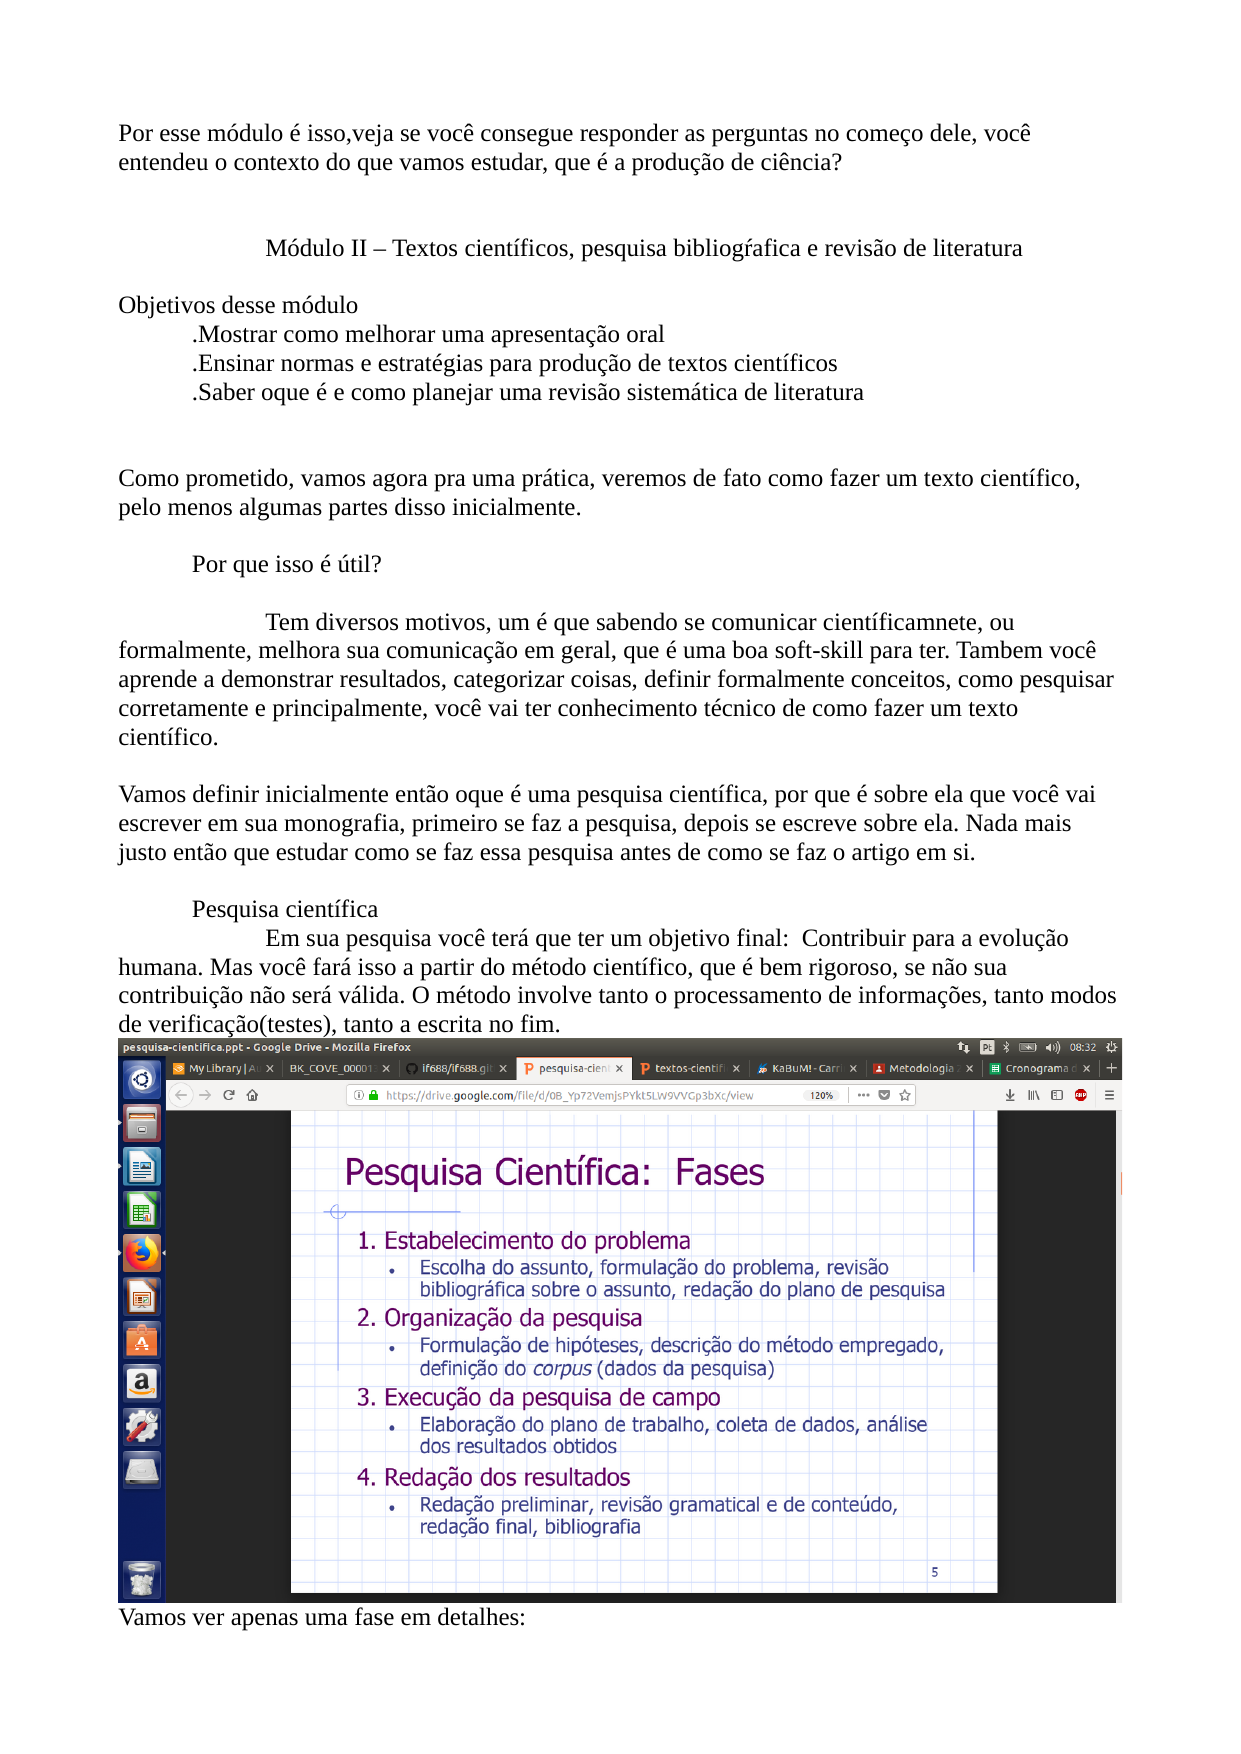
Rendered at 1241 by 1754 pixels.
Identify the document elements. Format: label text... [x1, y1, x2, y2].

picture [118, 1038, 1123, 1603]
text Vamos ver apenas uma fase em detalhes: [118, 1603, 1122, 1631]
text Como prometido, vamos agora pra uma prática, veremos de fato como fazer um texto científico, pelo menos algumas partes disso inicialmente. [118, 463, 1122, 521]
text .Saber oque é e como planejar uma revisão sistemática de literatura [118, 377, 1122, 406]
text .Ensinar normas e estratégias para produção de textos científicos [118, 348, 1122, 377]
text Módulo II – Textos científicos, pesquisa bibliogŕafica e revisão de literatura [118, 233, 1122, 262]
text Objetivos desse módulo [118, 291, 1122, 319]
text Por esse módulo é isso,veja se você consegue responder as perguntas no começo dele, você entendeu o contexto do que vamos estudar, que é a produção de ciência? [118, 118, 1122, 176]
text Tem diversos motivos, um é que sabendo se comunicar científicamnete, ou formalmente, melhora sua comunicação em geral, que é uma boa soft-skill para ter. Tambem você aprende a demonstrar resultados, categorizar coisas, definir formalmente conceitos, como pesquisar corretamente e principalmente, você vai ter conhecimento técnico de como fazer um texto científico. [118, 607, 1122, 751]
text Por que isso é útil? [118, 549, 1122, 578]
text Vamos definir inicialmente então oque é uma pesquisa científica, por que é sobre ela que você vai escrever em sua monografia, primeiro se faz a pesquisa, depois se escreve sobre ela. Nada mais justo então que estudar como se faz essa pesquisa antes de como se faz o artigo em si. [118, 779, 1122, 866]
text Em sua pesquisa você terá que ter um objetivo final: Contribuir para a evolução humana. Mas você fará isso a partir do método científico, que é bem rigoroso, se não sua contribuição não será válida. O método involve tanto o processamento de informações, tanto modos de verificação(testes), tanto a escrita no fim. [118, 923, 1122, 1038]
text Pesquisa científica [118, 894, 1122, 923]
text .Mostrar como melhorar uma apresentação oral [118, 319, 1122, 348]
